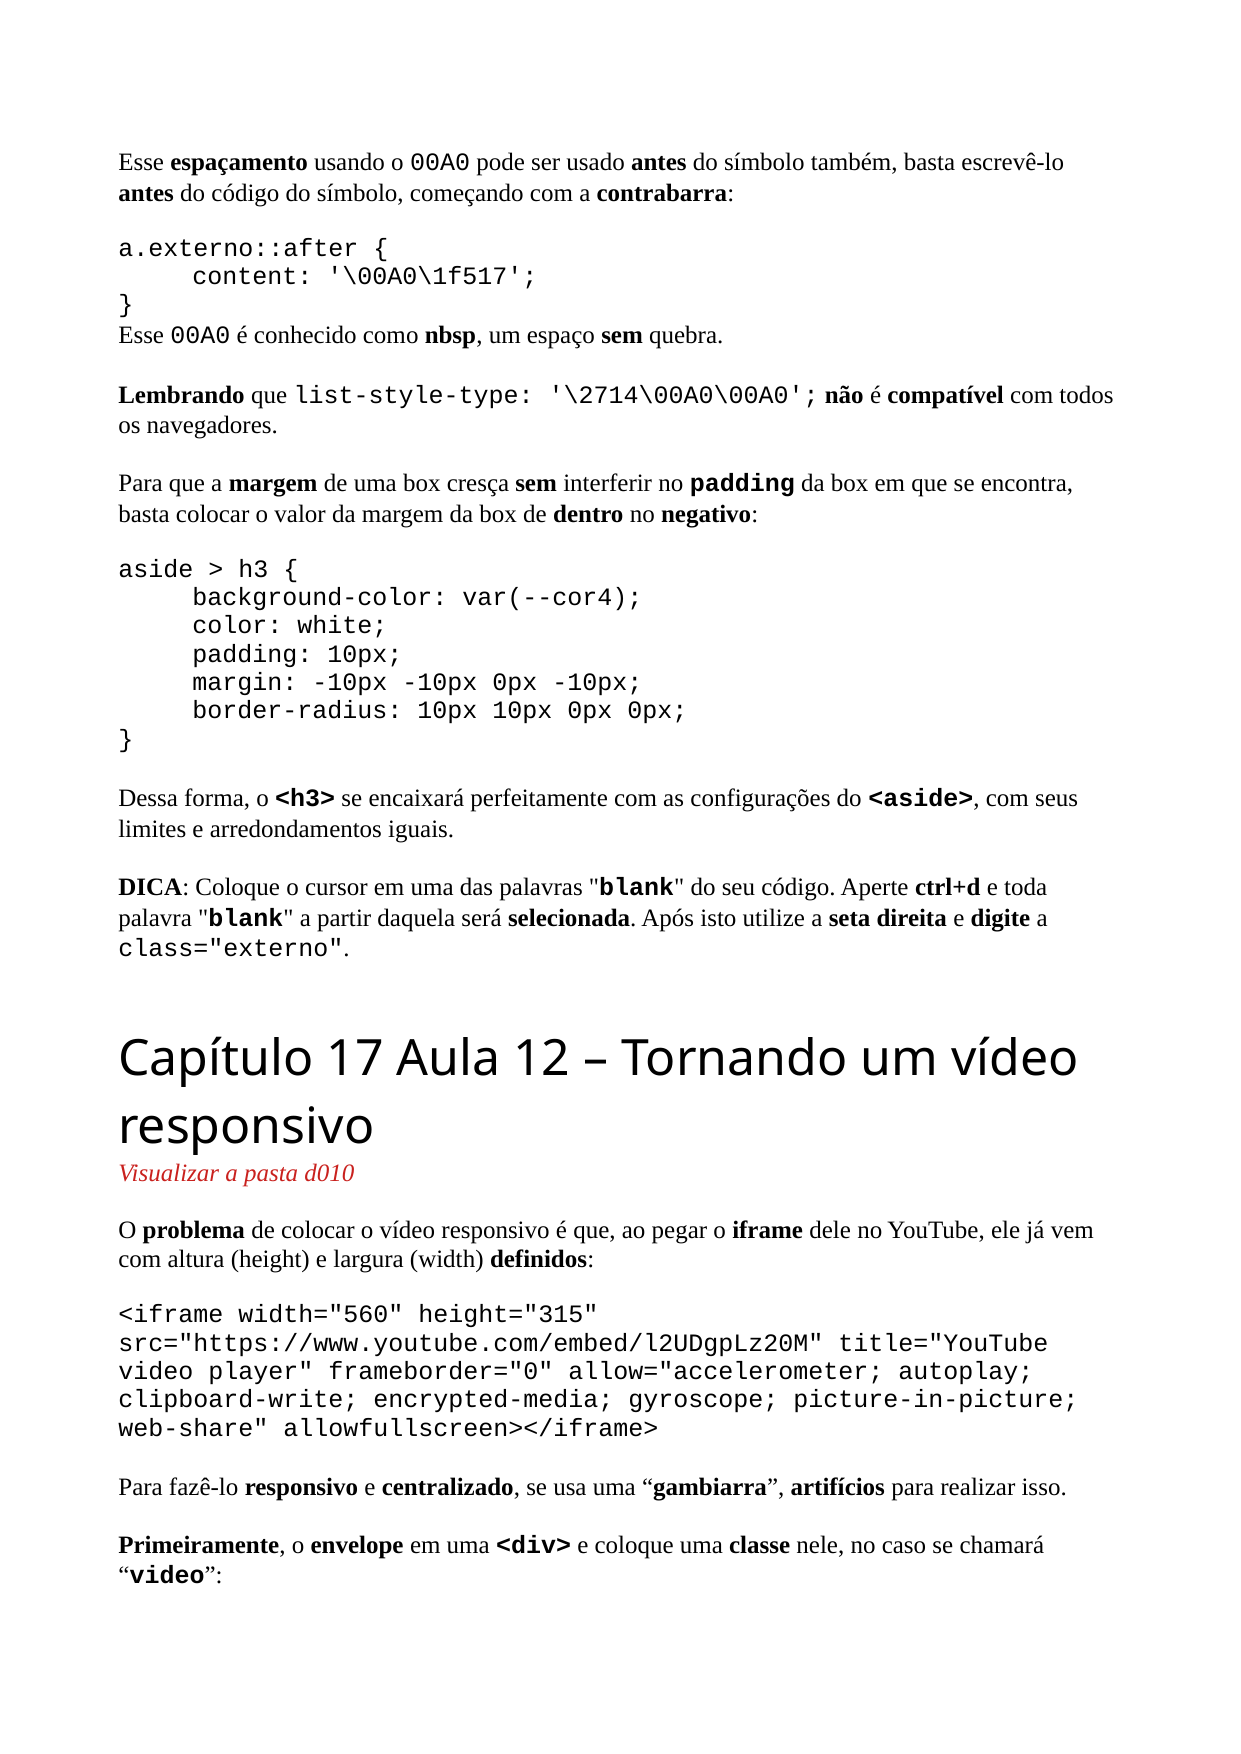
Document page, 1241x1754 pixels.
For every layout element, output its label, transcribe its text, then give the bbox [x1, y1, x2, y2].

text margin: -10px -10px 0px -10px; [118, 670, 1122, 698]
text Para que a margem de uma box cresça sem interferir no padding da box em que se encontra, basta colocar o valor da margem da box de dentro no negativo: [118, 468, 1122, 528]
text Esse espaçamento usando o 00A0 pode ser usado antes do símbolo também, basta escrevê-lo antes do código do símbolo, começando com a contrabarra: [118, 147, 1122, 206]
text border-radius: 10px 10px 0px 0px; [118, 698, 1122, 726]
text } [118, 292, 1122, 320]
text } [118, 726, 1122, 755]
text a.externo::after { [118, 235, 1122, 263]
text <iframe width="560" height="315" src="https://www.youtube.com/embed/l2UDgpLz20M" title="YouTube video player" frameborder="0" allow="accelerometer; autoplay; clipboard-write; encrypted-media; gyroscope; picture-in-picture; web-share" allowfullscreen></iframe> [118, 1302, 1122, 1443]
text Lembrando que list-style-type: '\2714\00A0\00A0'; não é compatível com todos os navegadores. [118, 380, 1122, 439]
text Capítulo 17 Aula 12 – Tornando um vídeo responsivo [118, 1022, 1122, 1158]
text background-color: var(--cor4); [118, 585, 1122, 613]
text Esse 00A0 é conhecido como nbsp, um espaço sem quebra. [118, 320, 1122, 351]
text color: white; [118, 613, 1122, 641]
text padding: 10px; [118, 641, 1122, 670]
text Primeiramente, o envelope em uma <div> e coloque uma classe nele, no caso se chamará “video”: [118, 1530, 1122, 1591]
text Para fazê-lo responsivo e centralizado, se usa uma “gambiarra”, artifícios para realizar isso. [118, 1472, 1122, 1501]
text Visualizar a pasta d010 [118, 1158, 1122, 1187]
text Dessa forma, o <h3> se encaixará perfeitamente com as configurações do <aside>, com seus limites e arredondamentos iguais. [118, 783, 1122, 843]
text DICA: Coloque o cursor em uma das palavras "blank" do seu código. Aperte ctrl+d e toda palavra "blank" a partir daquela será selecionada. Após isto utilize a seta direita e digite a class="externo". [118, 872, 1122, 964]
text aside > h3 { [118, 556, 1122, 585]
text content: '\00A0\1f517'; [118, 263, 1122, 292]
text O problema de colocar o vídeo responsivo é que, ao pegar o iframe dele no YouTube, ele já vem com altura (height) e largura (width) definidos: [118, 1216, 1122, 1273]
